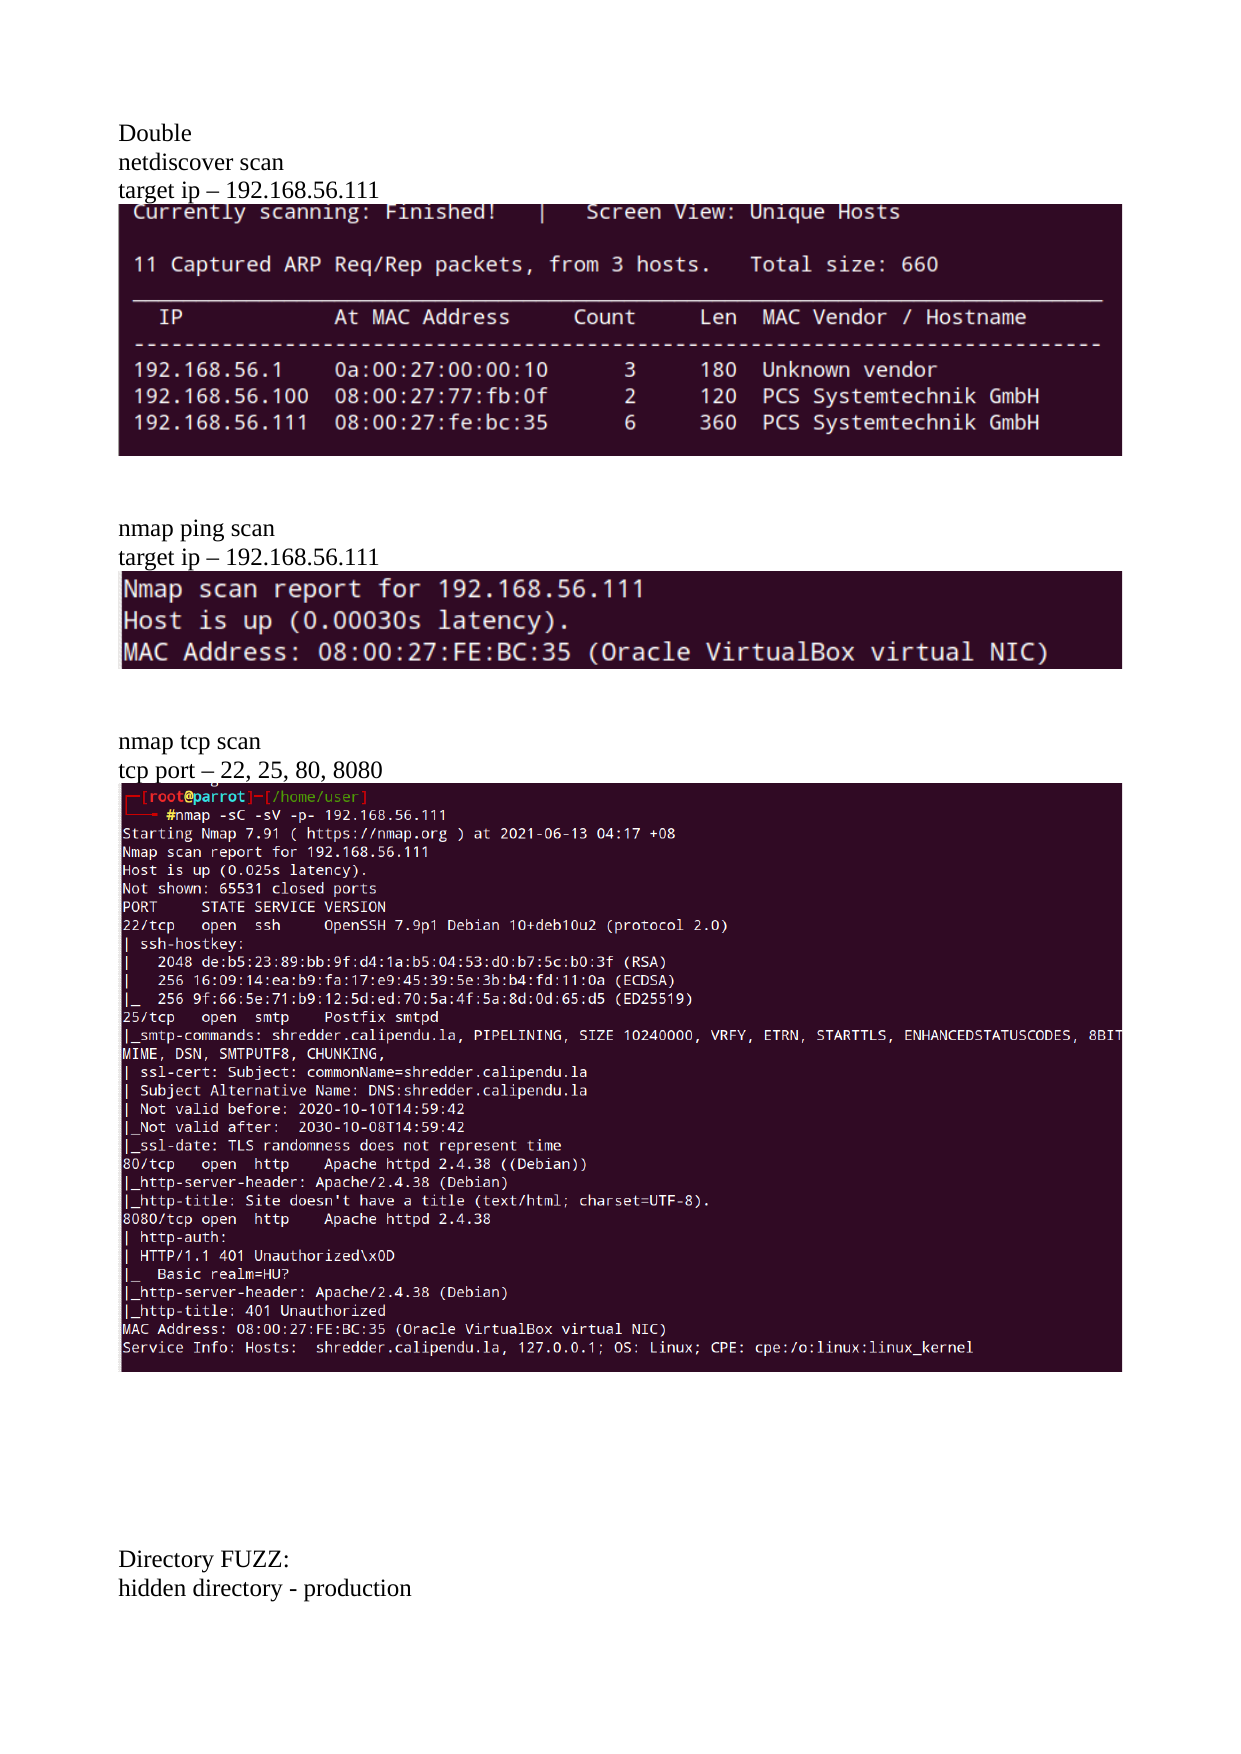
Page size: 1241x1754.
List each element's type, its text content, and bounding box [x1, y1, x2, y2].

text target ip – 192.168.56.111 [118, 176, 1122, 204]
text netdiscover scan [118, 147, 1122, 176]
text tcp port – 22, 25, 80, 8080 [118, 755, 1122, 783]
picture [118, 204, 1123, 456]
picture [118, 783, 1123, 1372]
text nmap tcp scan [118, 726, 1122, 755]
picture [118, 571, 1123, 669]
text target ip – 192.168.56.111 [118, 542, 1122, 571]
text hidden directory - production [118, 1573, 1122, 1602]
text nmap ping scan [118, 513, 1122, 542]
text Directory FUZZ: [118, 1544, 1122, 1573]
text Double [118, 118, 1122, 147]
